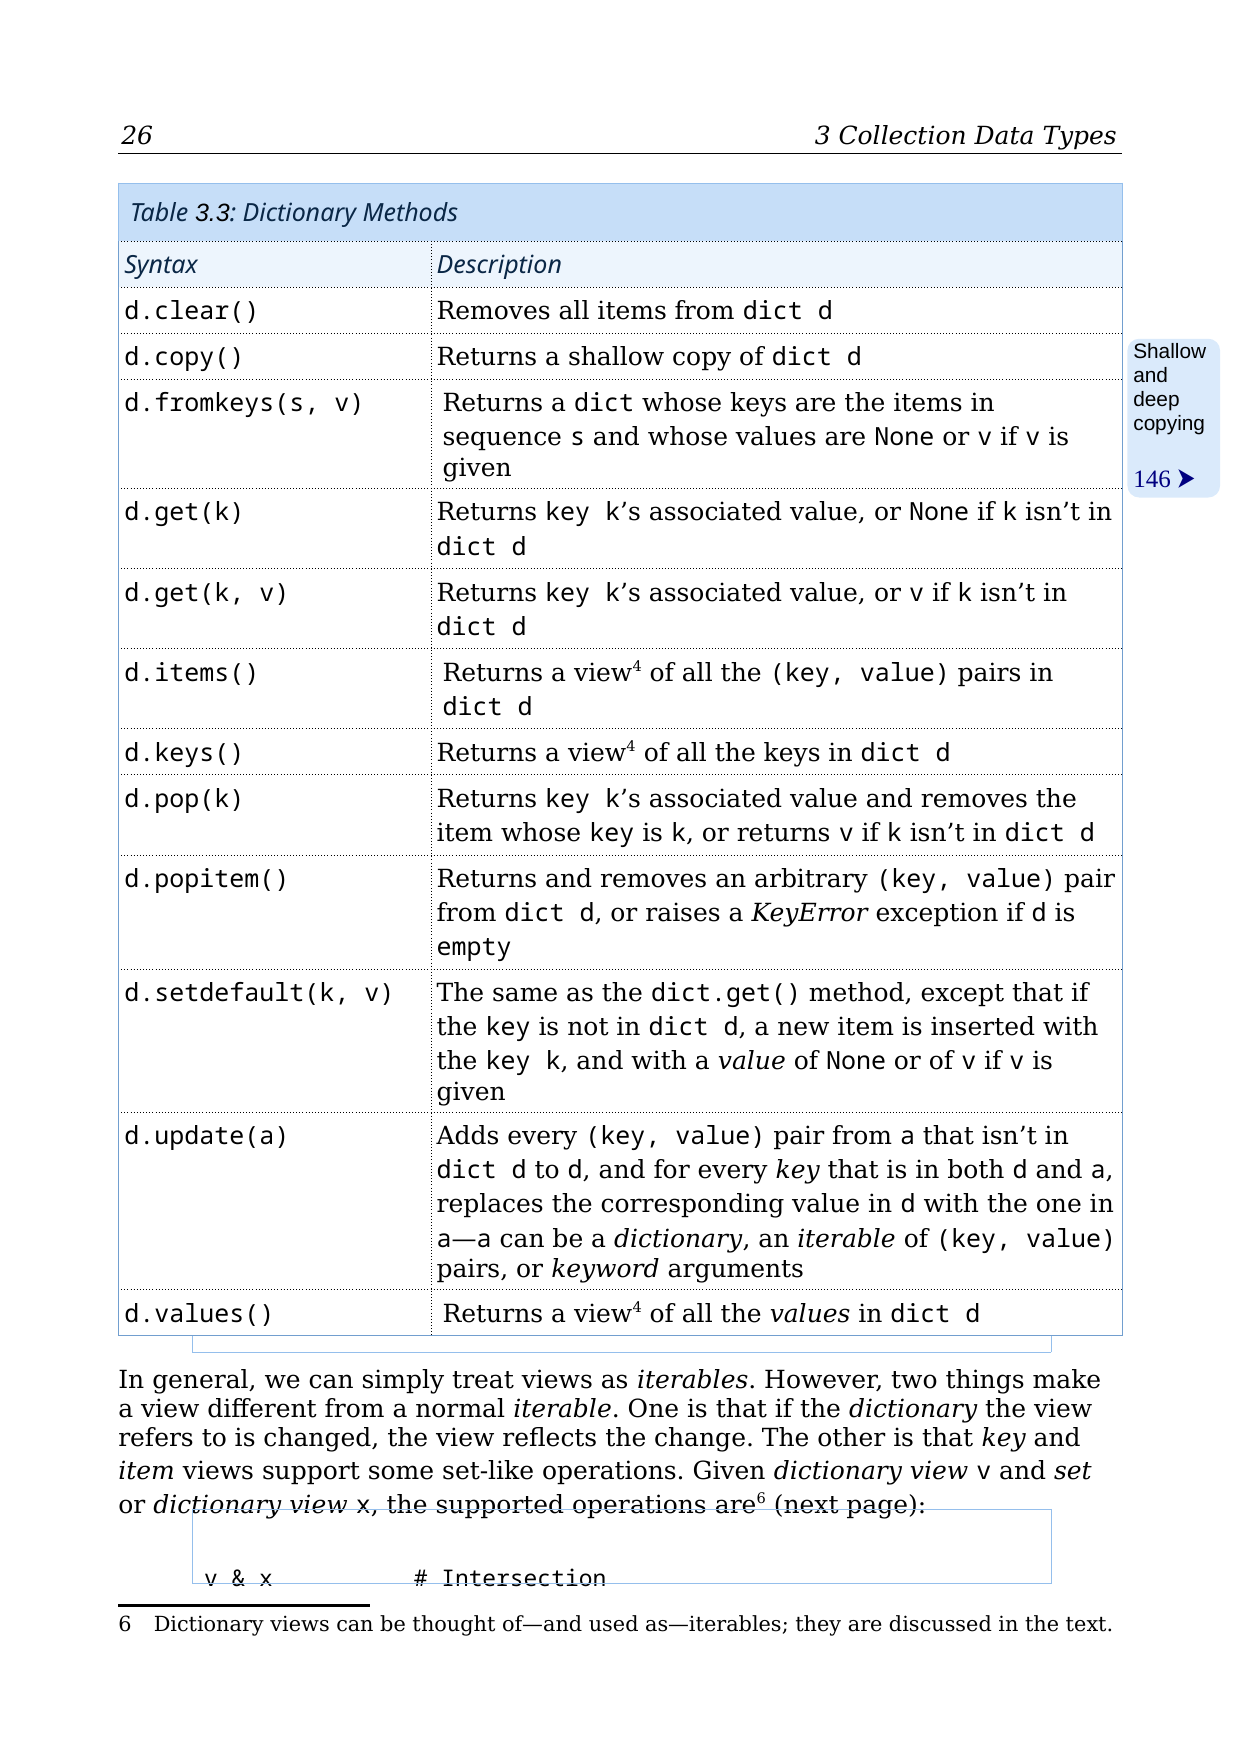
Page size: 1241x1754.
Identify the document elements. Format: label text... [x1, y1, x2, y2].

table_cell The same as the dict.get() method, except that if the key is not in dict d, a new item is inserted with the key k, and with a value of None or of v if v is given [431, 969, 1122, 1112]
table_cell Returns a view4 of all the (key, value) pairs in dict d [431, 648, 1122, 728]
table_header Table 3.3: Dictionary Methods [119, 184, 1122, 241]
table_cell Description [431, 241, 1122, 287]
table_cell d.clear() [119, 287, 431, 333]
table_cell d.items() [119, 648, 431, 728]
table_cell d.get(k, v) [119, 568, 431, 648]
table_cell Returns key k’s associated value and removes the item whose key is k, or returns v if k isn’t in dict d [431, 774, 1122, 854]
text In general, we can simply treat views as iterables. However, two things make a view different from a normal iterable. One is that if the dictionary the view refers to is changed, the view reflects the change. The other is that key and item views support some set-like operations. Given dictionary view v and set or dictionary view x, the supported operations are (next page): [118, 1479, 1122, 1521]
table_cell Syntax [119, 241, 431, 287]
table_cell d.popitem() [119, 855, 431, 969]
table_cell d.fromkeys(s, v) [119, 379, 431, 488]
table_cell Returns a view4 of all the keys in dict d [431, 728, 1122, 774]
table_cell Adds every (key, value) pair from a that isn’t in dict d to d, and for every key that is in both d and a, replaces the corresponding value in d with the one in a—a can be a dictionary, an iterable of (key, value) pairs, or keyword arguments [431, 1112, 1122, 1289]
table_cell d.update(a) [119, 1112, 431, 1289]
text d = {}.fromkeys("ABCD", 3) # d == {'A': 3, 'B': 3, 'C': 3, 'D': 3} [193, 1510, 1051, 1534]
text [193, 1336, 1051, 1352]
table_cell d.values() [119, 1289, 431, 1335]
table_cell Returns a shallow copy of dict d [431, 333, 1122, 379]
table_cell d.pop(k) [119, 774, 431, 854]
text In general, we can simply treat views as iterables. However, two things make a view different from a normal iterable. One is that if the dictionary the view refers to is changed, the view reflects the change. The other is that key and item views support some set-like operations. Given dictionary view v and set or dictionary view x, the supported operations are (next page): [118, 1336, 1122, 1376]
table_cell Returns and removes an arbitrary (key, value) pair from dict d, or raises a KeyError exception if d is empty [431, 855, 1122, 969]
text We can use the membership operator, in, to see whether a particular key is in a dictionary, for example, x in d. And we can use the intersection operator to see which keys from a given set are in a dictionary. For example (next page): [118, 1376, 1122, 1479]
text Dictionary views can be thought of—and used as—iterables; they are discussed in the text. [118, 1612, 1122, 1636]
table_cell d.setdefault(k, v) [119, 969, 431, 1112]
table_cell Returns key k’s associated value, or v if k isn’t in dict d [431, 568, 1122, 648]
table_cell Returns key k’s associated value, or None if k isn’t in dict d [431, 488, 1122, 568]
table_cell Returns a view4 of all the values in dict d [431, 1289, 1122, 1335]
table_cell Returns a dict whose keys are the items in sequence s and whose values are None or v if v is given [431, 379, 1122, 488]
table_cell d.copy() [119, 333, 431, 379]
table_cell d.get(k) [119, 488, 431, 568]
text s = set("ACX") # s == {'A', 'C', 'X'} [193, 1534, 1051, 1583]
table_cell Removes all items from dict d [431, 287, 1122, 333]
table_cell d.keys() [119, 728, 431, 774]
